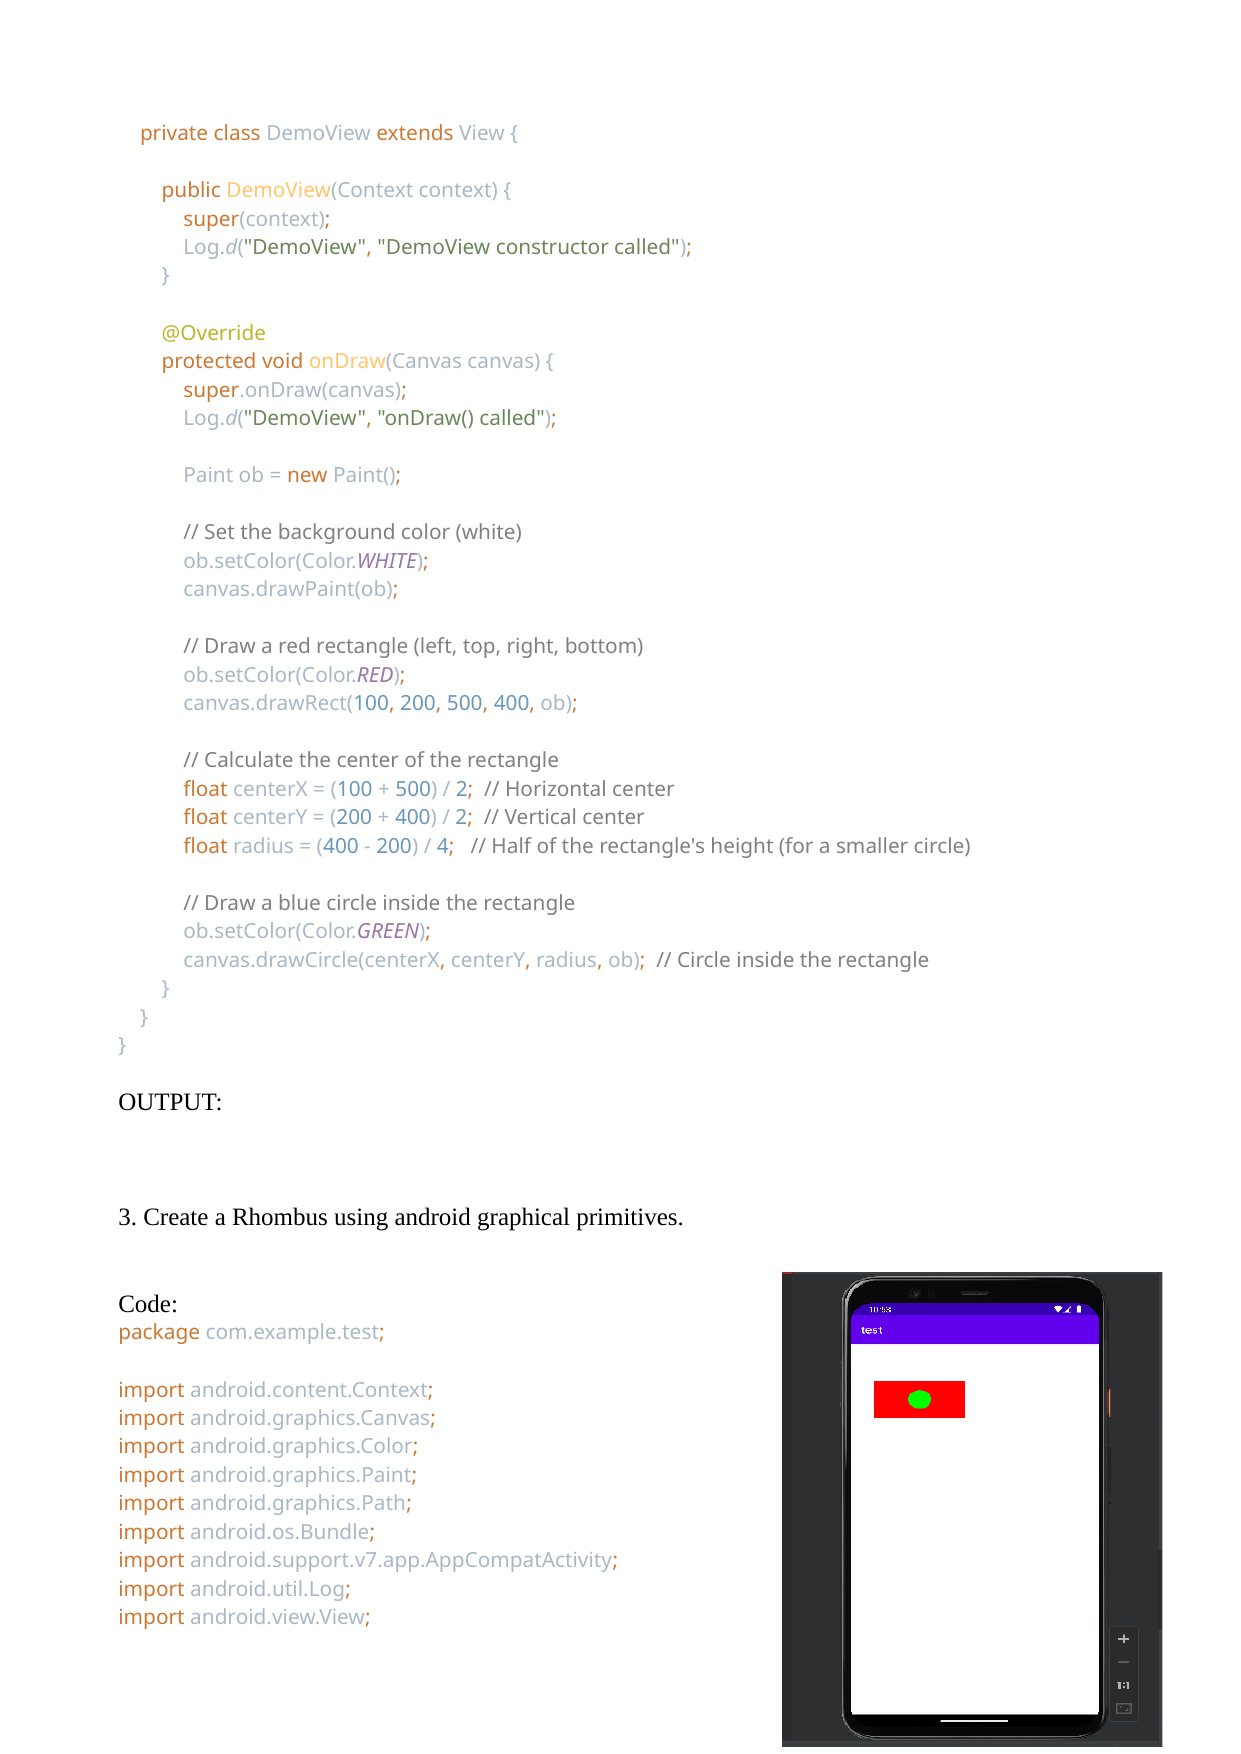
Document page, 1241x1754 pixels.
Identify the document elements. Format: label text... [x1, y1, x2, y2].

picture [782, 1272, 1163, 1747]
text OUTPUT: [118, 1087, 1122, 1116]
text private class DemoView extends View { public DemoView(Context context) { super(context); Log.d("DemoView", "DemoView constructor called"); } @Override protected void onDraw(Canvas canvas) { super.onDraw(canvas); Log.d("DemoView", "onDraw() called"); Paint ob = new Paint(); // Set the background color (white) ob.setColor(Color.WHITE); canvas.drawPaint(ob); // Draw a red rectangle (left, top, right, bottom) ob.setColor(Color.RED); canvas.drawRect(100, 200, 500, 400, ob); // Calculate the center of the rectangle float centerX = (100 + 500) / 2; // Horizontal center float centerY = (200 + 400) / 2; // Vertical center float radius = (400 - 200) / 4; // Half of the rectangle's height (for a smaller circle) // Draw a blue circle inside the rectangle ob.setColor(Color.GREEN); canvas.drawCircle(centerX, centerY, radius, ob); // Circle inside the rectangle } } } [118, 118, 1122, 1087]
text package com.example.test; import android.content.Context; import android.graphics.Canvas; import android.graphics.Color; import android.graphics.Paint; import android.graphics.Path; import android.os.Bundle; import android.support.v7.app.AppCompatActivity; import android.util.Log; import android.view.View; [118, 1317, 782, 1631]
text 3. Create a Rhombus using android graphical primitives. [118, 1202, 1122, 1231]
text Code: [118, 1289, 782, 1317]
